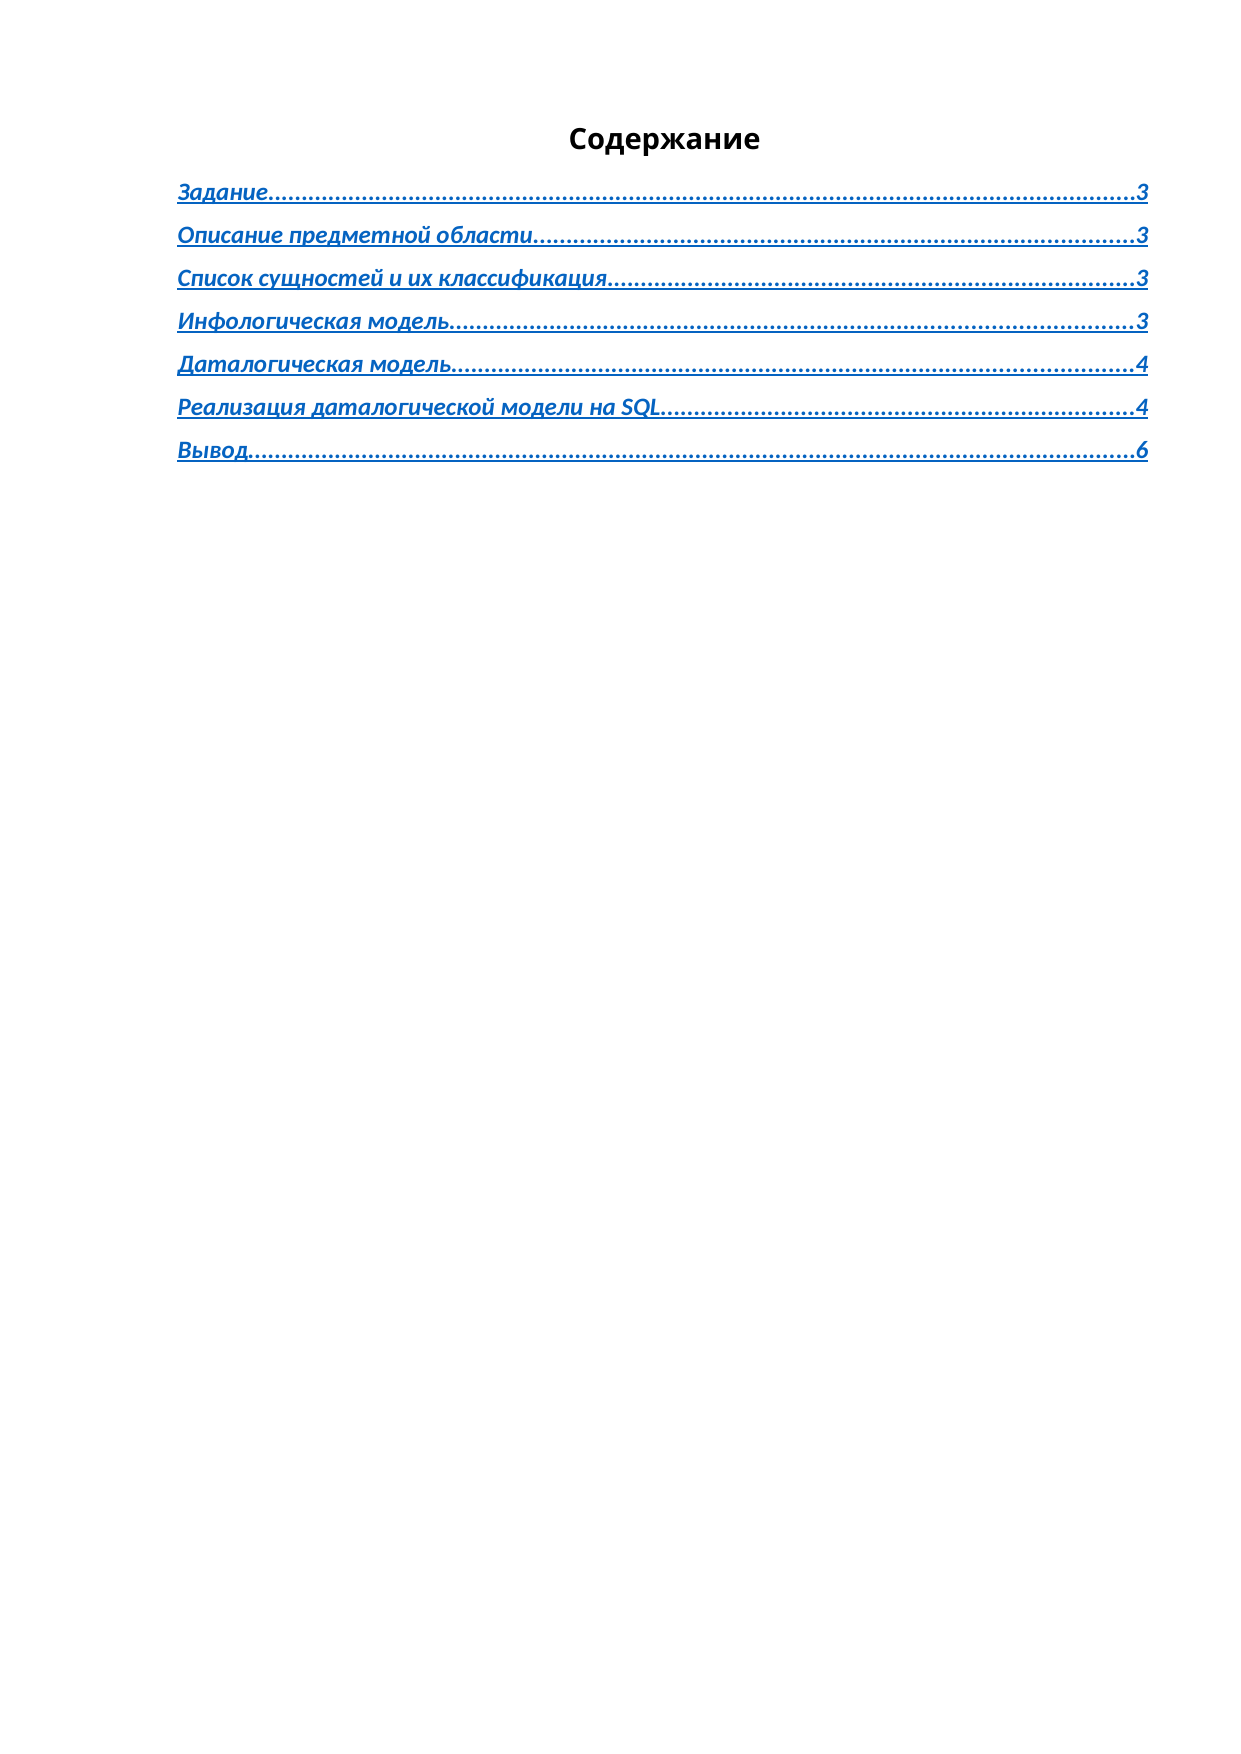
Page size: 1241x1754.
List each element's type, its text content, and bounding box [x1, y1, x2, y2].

text Инфологическая модель 3 [177, 305, 1152, 336]
text Даталогическая модель 4 [177, 348, 1152, 379]
text Реализация даталогической модели на SQL 4 [177, 391, 1152, 422]
text Описание предметной области 3 [177, 219, 1152, 250]
text Список сущностей и их классификация 3 [177, 262, 1152, 293]
subtitle Содержание [177, 118, 1152, 158]
text Вывод 6 [177, 434, 1152, 465]
text Задание 3 [177, 176, 1152, 207]
